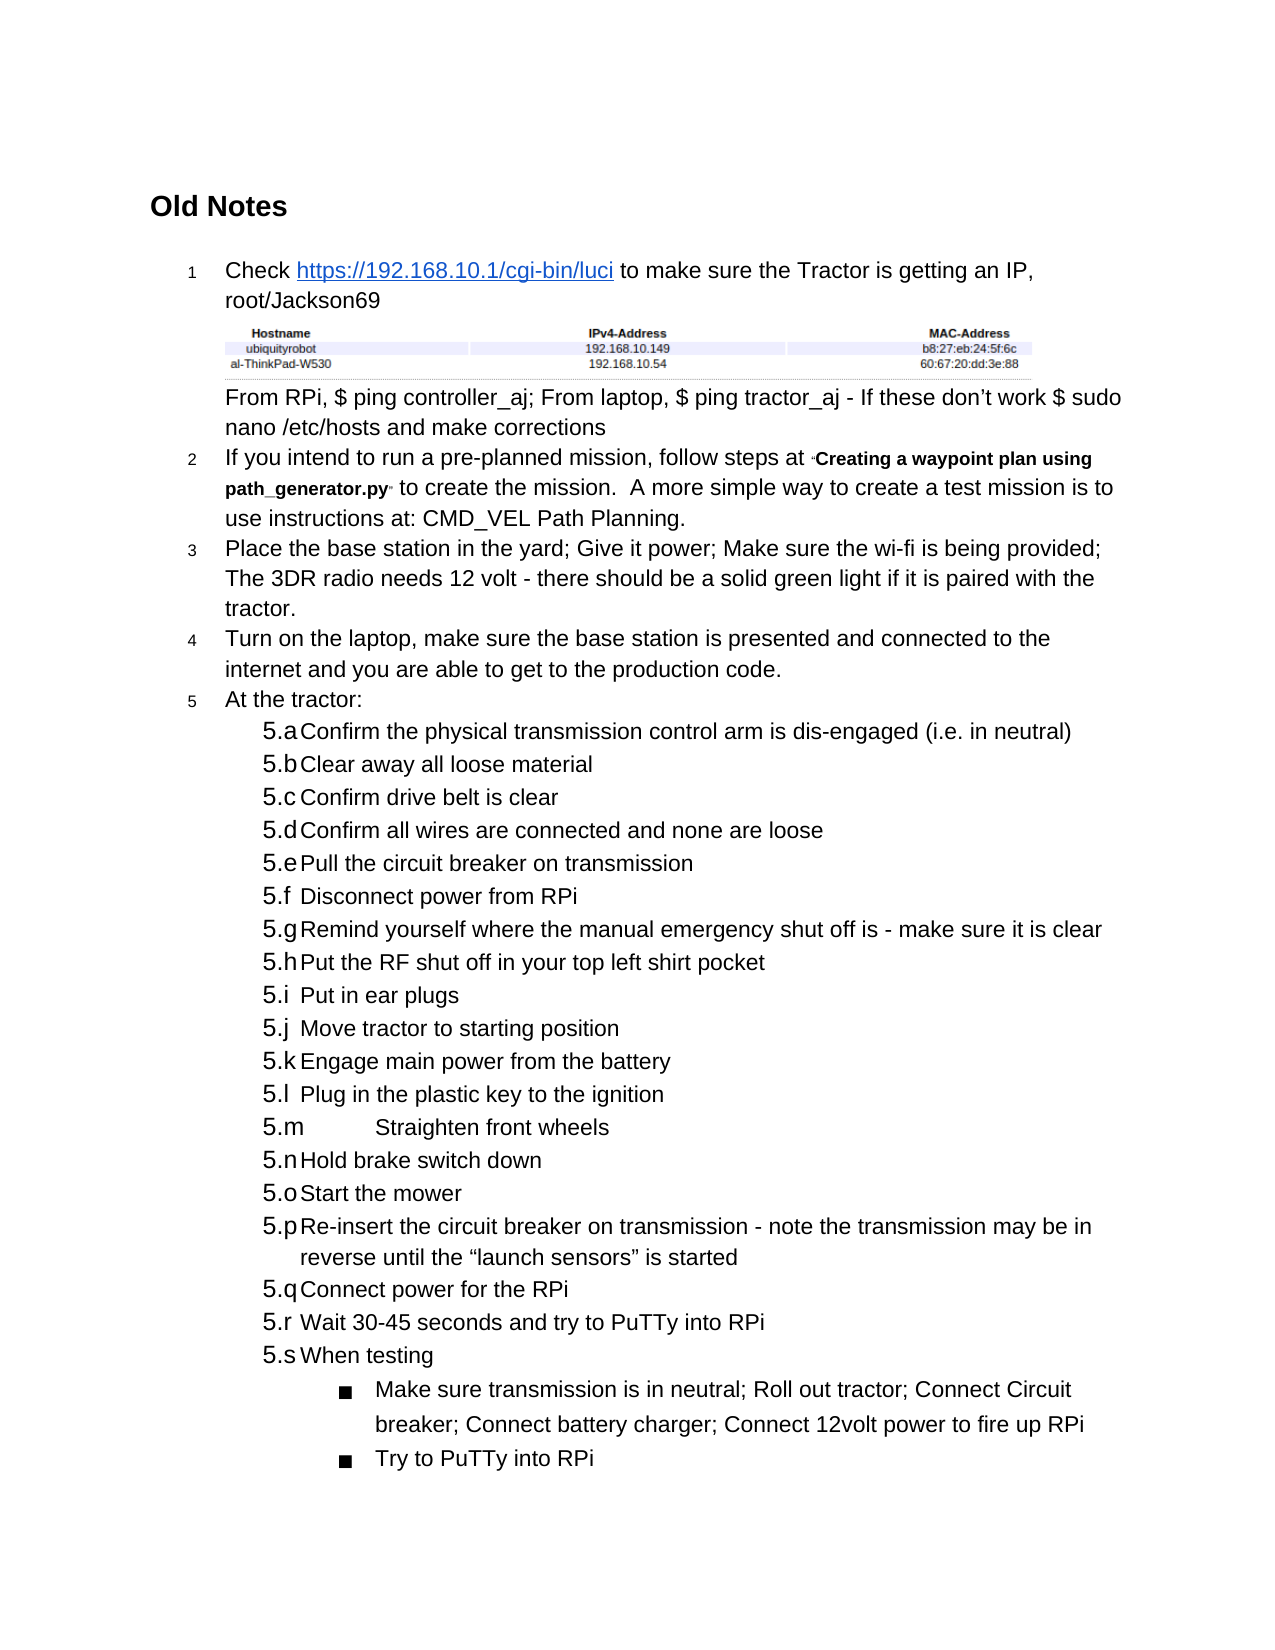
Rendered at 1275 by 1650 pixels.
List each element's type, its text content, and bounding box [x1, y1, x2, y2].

list Confirm the physical transmission control arm is dis-engaged (i.e. in neutral) [262, 716, 1125, 745]
list Clear away all loose material [262, 749, 1125, 778]
list Check https://192.168.10.1/cgi-bin/luci to make sure the Tractor is getting an IP, root/Jackson69 [187, 257, 1125, 314]
list Re-insert the circuit breaker on transmission - note the transmission may be in reverse until the “launch sensors” is started [262, 1211, 1125, 1270]
list When testing [262, 1340, 1125, 1369]
list Start the mower [262, 1178, 1125, 1207]
list Turn on the laptop, make sure the base station is presented and connected to the internet and you are able to get to the production code. [187, 625, 1125, 682]
picture [225, 317, 1033, 380]
list At the tractor: [187, 686, 1125, 712]
list Hold brake switch down [262, 1145, 1125, 1174]
list Make sure transmission is in neutral; Roll out tractor; Connect Circuit breaker; Connect battery charger; Connect 12volt power to fire up RPi [337, 1373, 1125, 1437]
list Place the base station in the yard; Give it power; Make sure the wi-fi is being provided; The 3DR radio needs 12 volt - there should be a solid green light if it is paired with the tractor. [187, 535, 1125, 621]
text Old Notes [150, 188, 1125, 222]
list Connect power for the RPi [262, 1274, 1125, 1303]
list Try to PuTTy into RPi [337, 1441, 1125, 1476]
list Engage main power from the battery [262, 1046, 1125, 1075]
list If you intend to run a pre-planned mission, follow steps at “Creating a waypoint plan using path_generator.py” to create the mission. A more simple way to create a test mission is to use instructions at: CMD_VEL Path Planning. [187, 444, 1125, 531]
list Confirm all wires are connected and none are loose [262, 815, 1125, 844]
list Wait 30-45 seconds and try to PuTTy into RPi [262, 1307, 1125, 1336]
list Put in ear plugs [262, 980, 1125, 1009]
list Remind yourself where the manual emergency shut off is - make sure it is clear [262, 914, 1125, 943]
list Confirm drive belt is clear [262, 782, 1125, 811]
list Straighten front wheels [262, 1112, 1125, 1141]
list Put the RF shut off in your top left shirt pocket [262, 947, 1125, 976]
list Move tractor to starting position [262, 1013, 1125, 1042]
list Disconnect power from RPi [262, 881, 1125, 910]
list Pull the circuit breaker on transmission [262, 848, 1125, 877]
text From RPi, $ ping controller_aj; From laptop, $ ping tractor_aj - If these don’t work $ sudo nano /etc/hosts and make corrections [225, 384, 1125, 440]
list Plug in the plastic key to the ignition [262, 1079, 1125, 1108]
